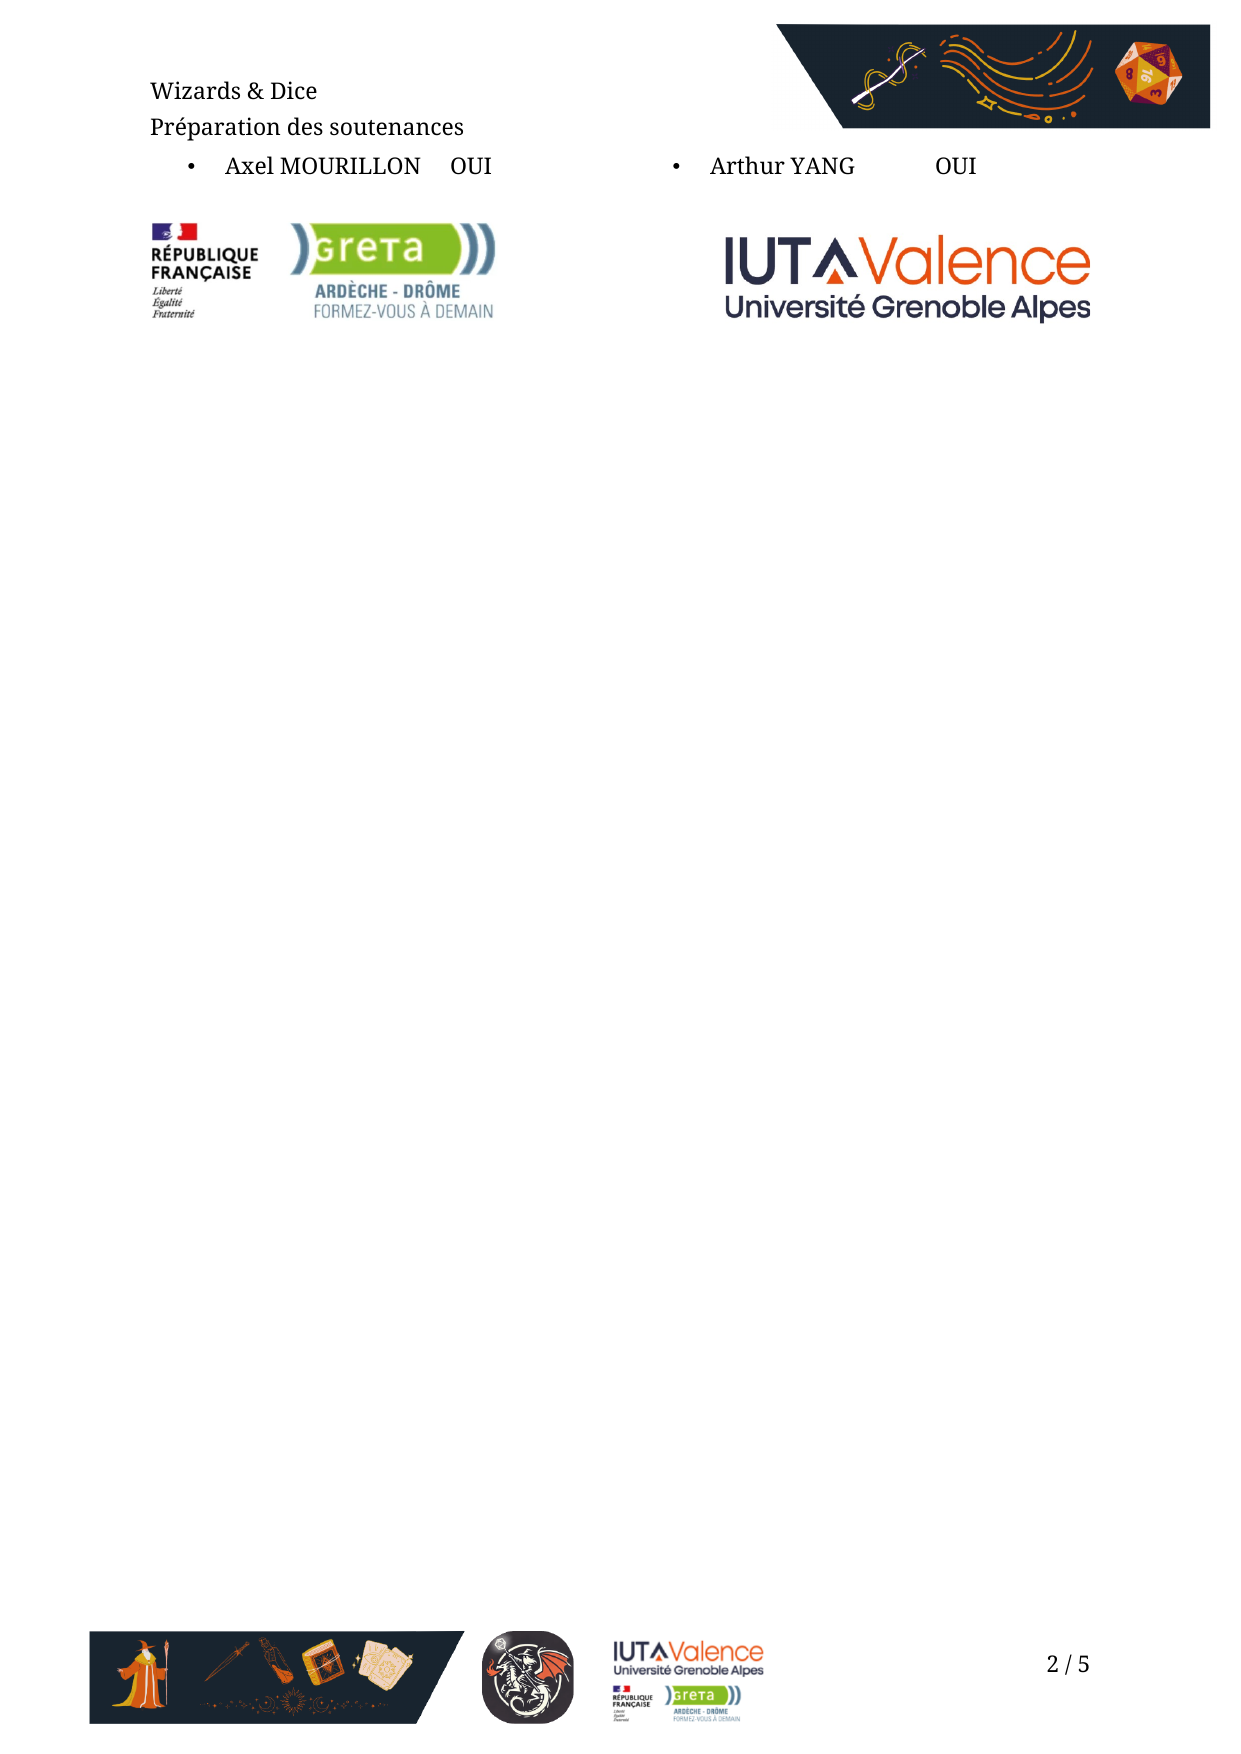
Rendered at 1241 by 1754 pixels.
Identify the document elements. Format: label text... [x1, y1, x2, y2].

list Axel MOURILLON OUI [187, 150, 605, 181]
picture [81, 1620, 788, 1733]
picture [150, 221, 498, 321]
list Arthur YANG OUI [672, 150, 1090, 181]
picture [771, 21, 1218, 131]
picture [721, 232, 1091, 324]
